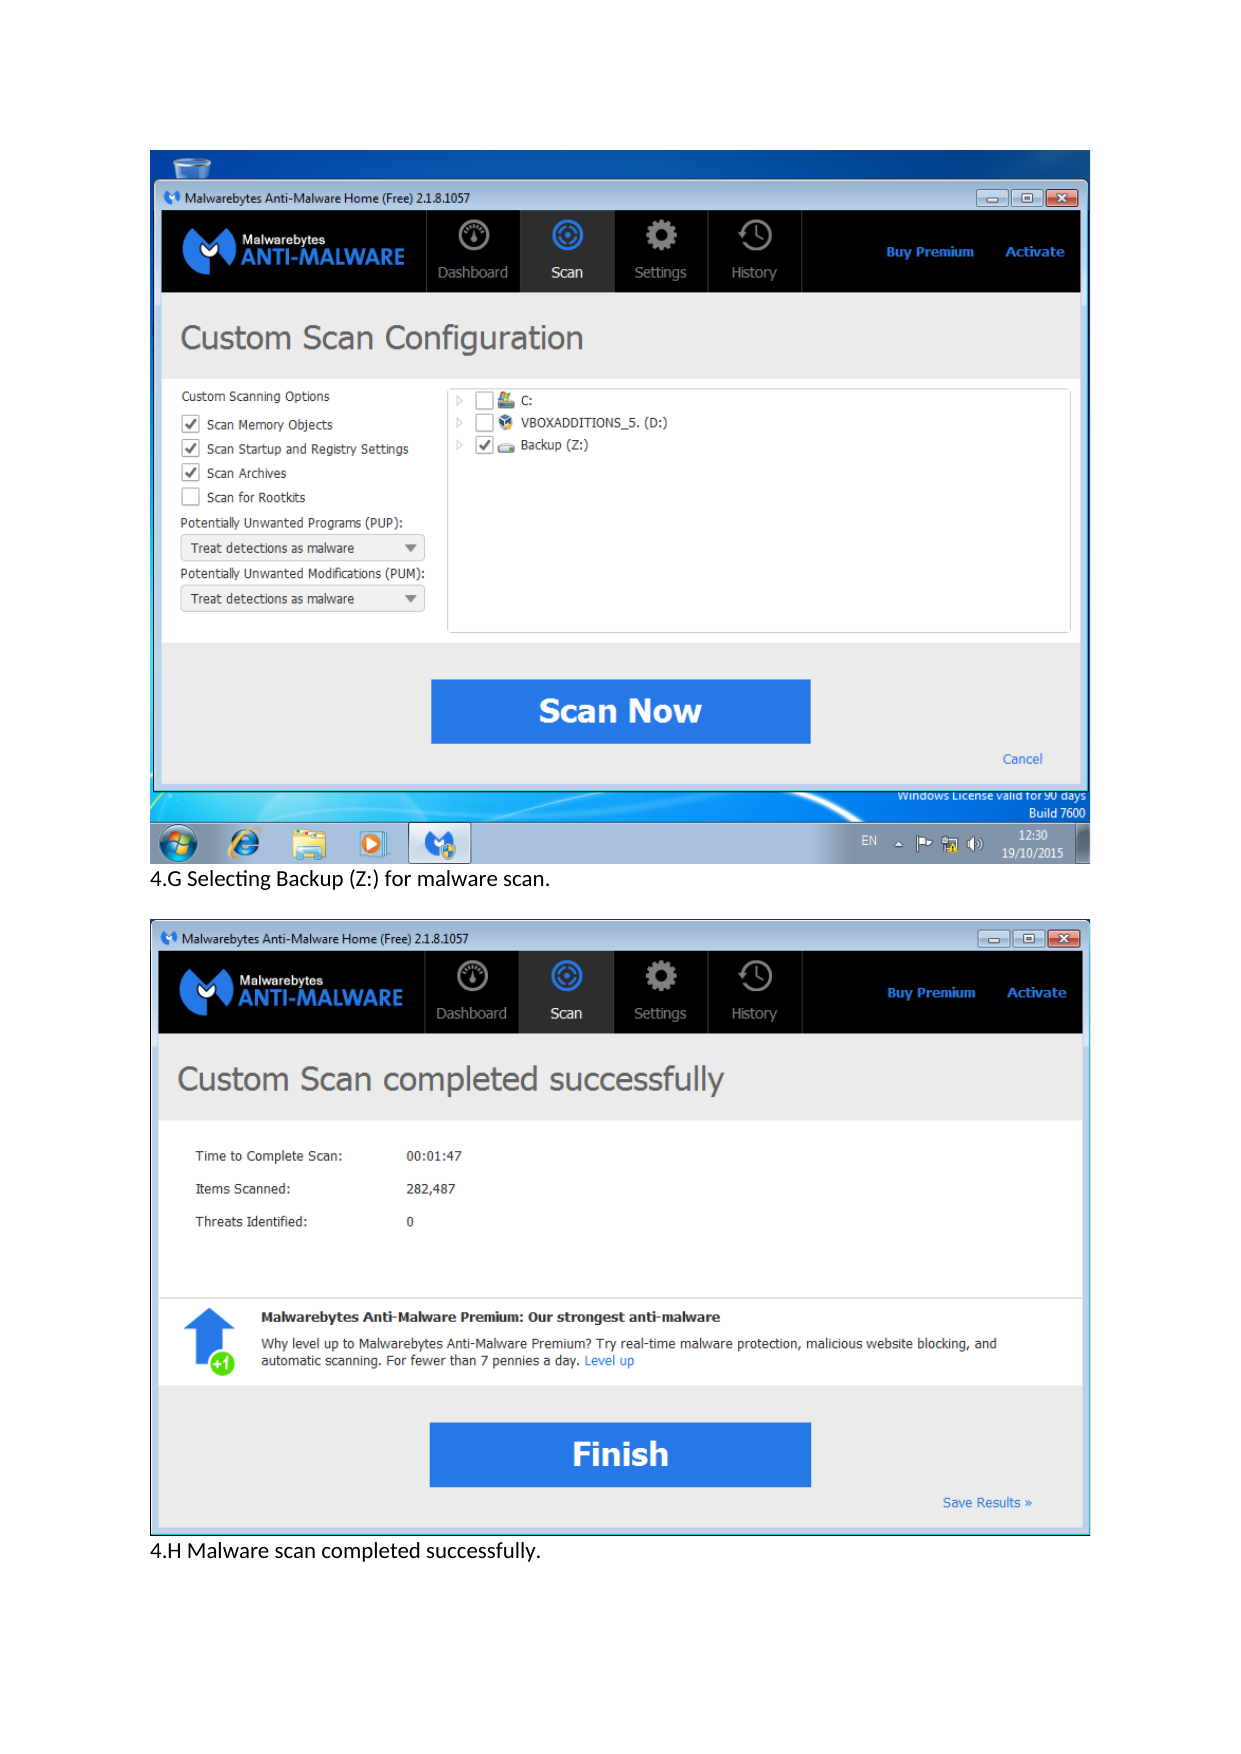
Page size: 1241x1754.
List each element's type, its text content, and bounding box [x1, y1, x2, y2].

text 4.G Selecting Backup (Z:) for malware scan. [150, 864, 1090, 892]
text 4.H Malware scan completed successfully. [150, 1536, 1090, 1564]
